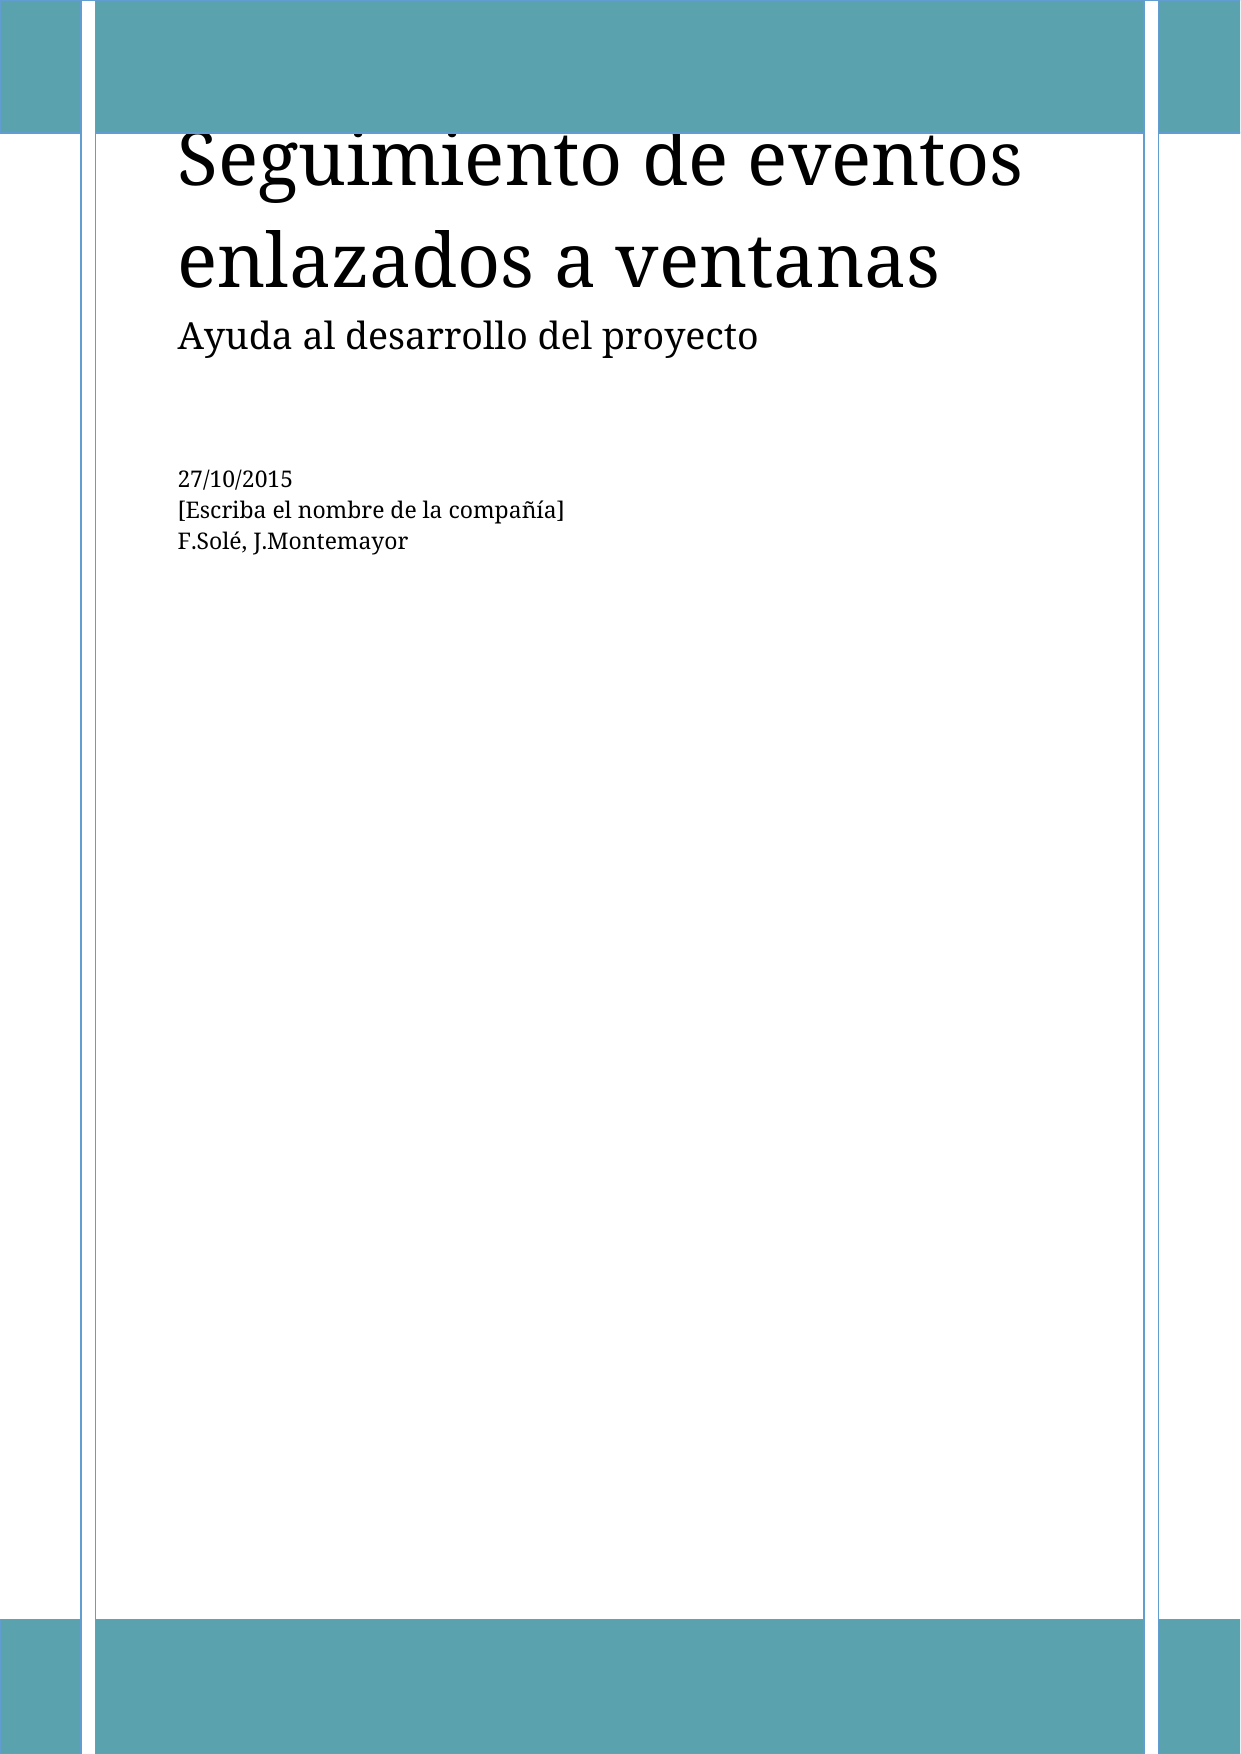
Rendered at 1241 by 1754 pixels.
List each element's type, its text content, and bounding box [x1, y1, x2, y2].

text F.Solé, J.Montemayor [177, 525, 1063, 556]
text Ayuda al desarrollo del proyecto [177, 309, 1063, 360]
text 27/10/2015 [177, 462, 1063, 494]
text [Escriba el nombre de la compañía] [177, 494, 1063, 525]
text Seguimiento de eventos enlazados a ventanas [177, 134, 1063, 309]
